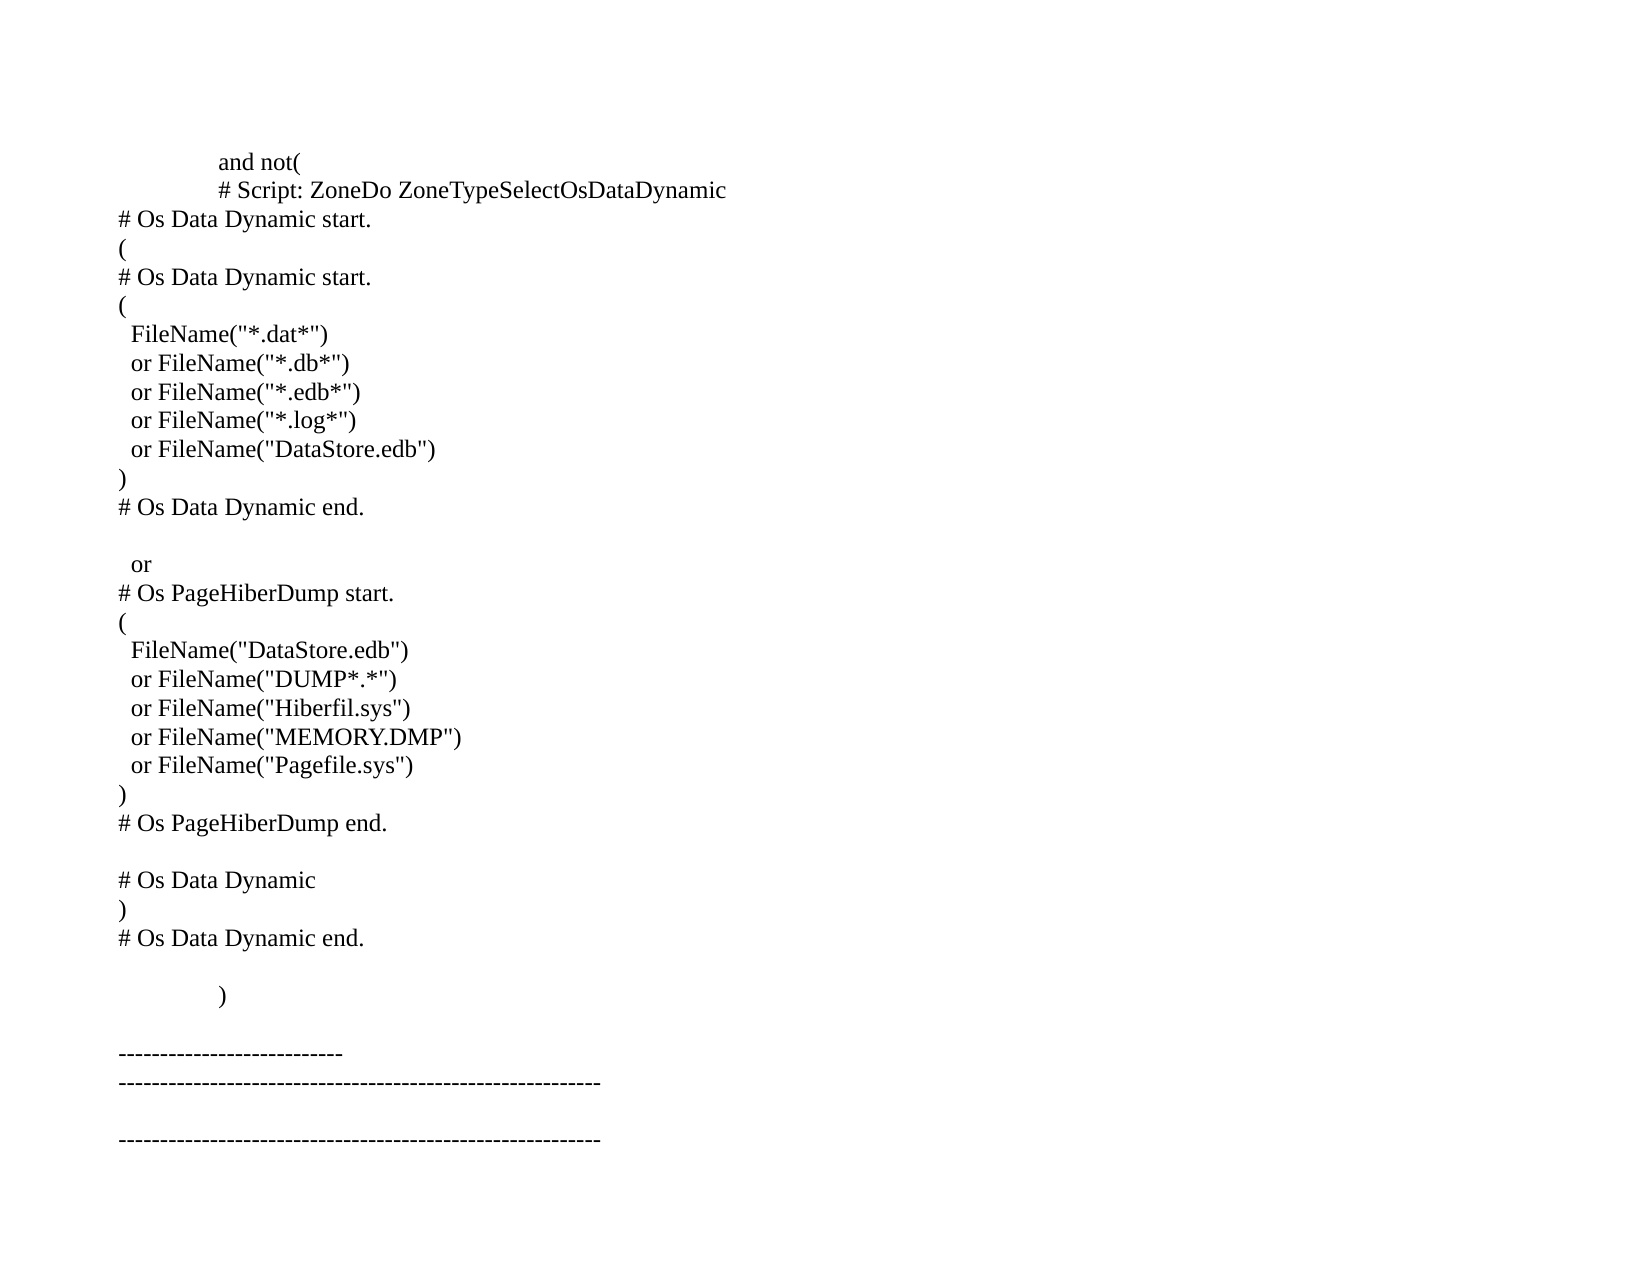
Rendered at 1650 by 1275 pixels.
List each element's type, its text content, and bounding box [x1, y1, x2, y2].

text or FileName("DUMP*.*") [118, 664, 1532, 693]
text # Os Data Dynamic start. [118, 262, 1532, 291]
text ( [118, 607, 1532, 636]
text or FileName("Pagefile.sys") [118, 751, 1532, 779]
text or FileName("Hiberfil.sys") [118, 693, 1532, 722]
text --------------------------- [118, 1038, 1532, 1067]
text ---------------------------------------------------------- [118, 1067, 1532, 1096]
text ) [118, 779, 1532, 808]
text ) [118, 894, 1532, 923]
text ( [118, 233, 1532, 262]
text # Script: ZoneDo ZoneTypeSelectOsDataDynamic [118, 176, 1532, 204]
text # Os Data Dynamic start. [118, 204, 1532, 233]
text # Os Data Dynamic end. [118, 923, 1532, 952]
text ---------------------------------------------------------- [118, 1124, 1532, 1153]
text # Os PageHiberDump end. [118, 808, 1532, 837]
text or [118, 549, 1532, 578]
text FileName("*.dat*") [118, 319, 1532, 348]
text ) [118, 981, 1532, 1009]
text or FileName("*.edb*") [118, 377, 1532, 406]
text FileName("DataStore.edb") [118, 636, 1532, 664]
text # Os Data Dynamic end. [118, 492, 1532, 521]
text ) [118, 463, 1532, 492]
text or FileName("*.db*") [118, 348, 1532, 377]
text or FileName("*.log*") [118, 406, 1532, 434]
text or FileName("MEMORY.DMP") [118, 722, 1532, 751]
text # Os Data Dynamic [118, 866, 1532, 894]
text and not( [118, 147, 1532, 176]
text or FileName("DataStore.edb") [118, 434, 1532, 463]
text ( [118, 291, 1532, 319]
text # Os PageHiberDump start. [118, 578, 1532, 607]
